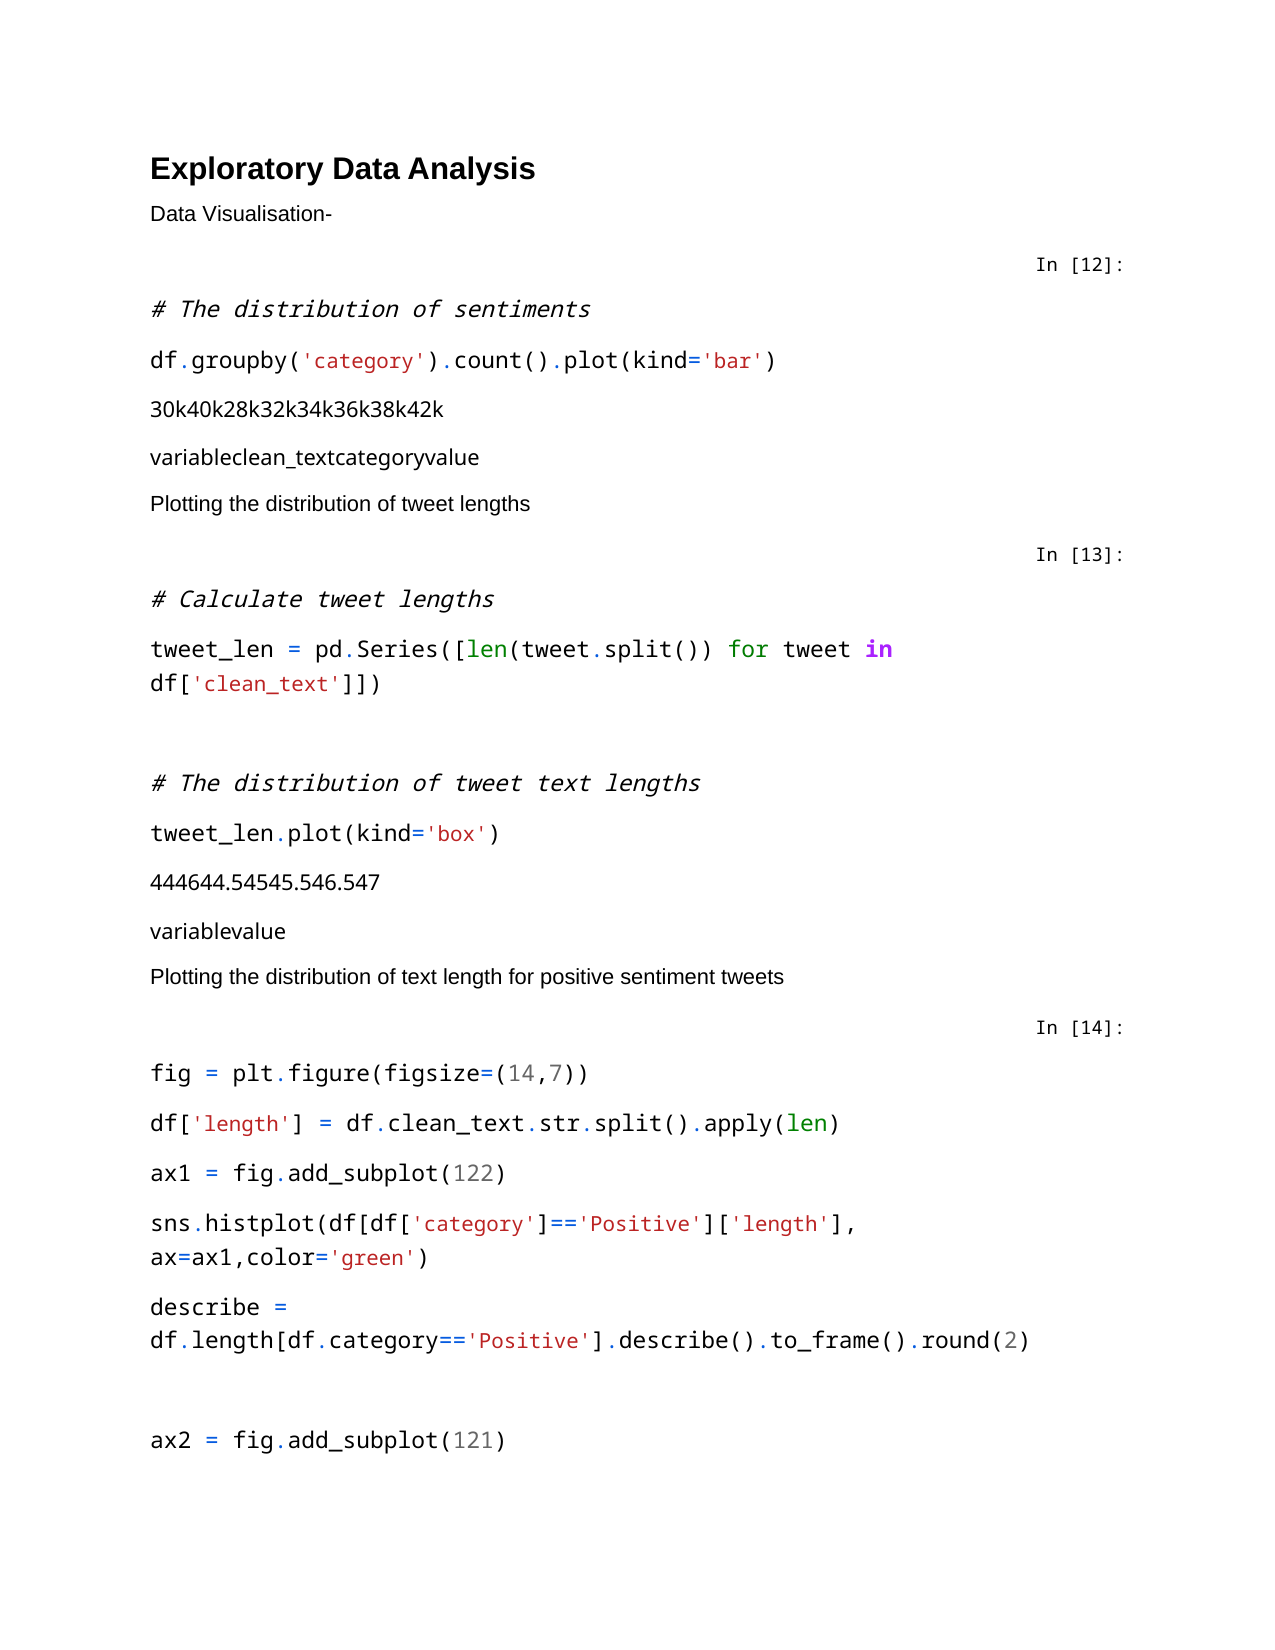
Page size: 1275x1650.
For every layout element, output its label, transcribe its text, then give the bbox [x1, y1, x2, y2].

text fig = plt.figure(figsize=(14,7)) [150, 1057, 1125, 1088]
text Plotting the distribution of tweet lengths [150, 491, 1125, 516]
text df['length'] = df.clean_text.str.split().apply(len) [150, 1107, 1125, 1138]
text In [13]: [150, 535, 1125, 567]
text variableclean_textcategoryvalue [150, 442, 1125, 472]
text tweet_len = pd.Series([len(tweet.split()) for tweet in df['clean_text']]) [150, 633, 1125, 698]
text tweet_len.plot(kind='box') [150, 817, 1125, 848]
text ax1 = fig.add_subplot(122) [150, 1157, 1125, 1188]
text In [12]: [150, 245, 1125, 277]
text In [14]: [150, 1008, 1125, 1040]
text # The distribution of sentiments [150, 293, 1125, 325]
text Data Visualisation- [150, 201, 1125, 226]
text 444644.54545.546.547 [150, 867, 1125, 897]
text Plotting the distribution of text length for positive sentiment tweets [150, 964, 1125, 989]
text variablevalue [150, 916, 1125, 946]
text # Calculate tweet lengths [150, 583, 1125, 614]
text # The distribution of tweet text lengths [150, 767, 1125, 798]
text ax2 = fig.add_subplot(121) [150, 1424, 1125, 1456]
text describe = df.length[df.category=='Positive'].describe().to_frame().round(2) [150, 1291, 1125, 1355]
text 30k40k28k32k34k36k38k42k [150, 394, 1125, 423]
subtitle Exploratory Data Analysis [150, 150, 1125, 186]
text sns.histplot(df[df['category']=='Positive']['length'], ax=ax1,color='green') [150, 1207, 1125, 1272]
text df.groupby('category').count().plot(kind='bar') [150, 343, 1125, 375]
